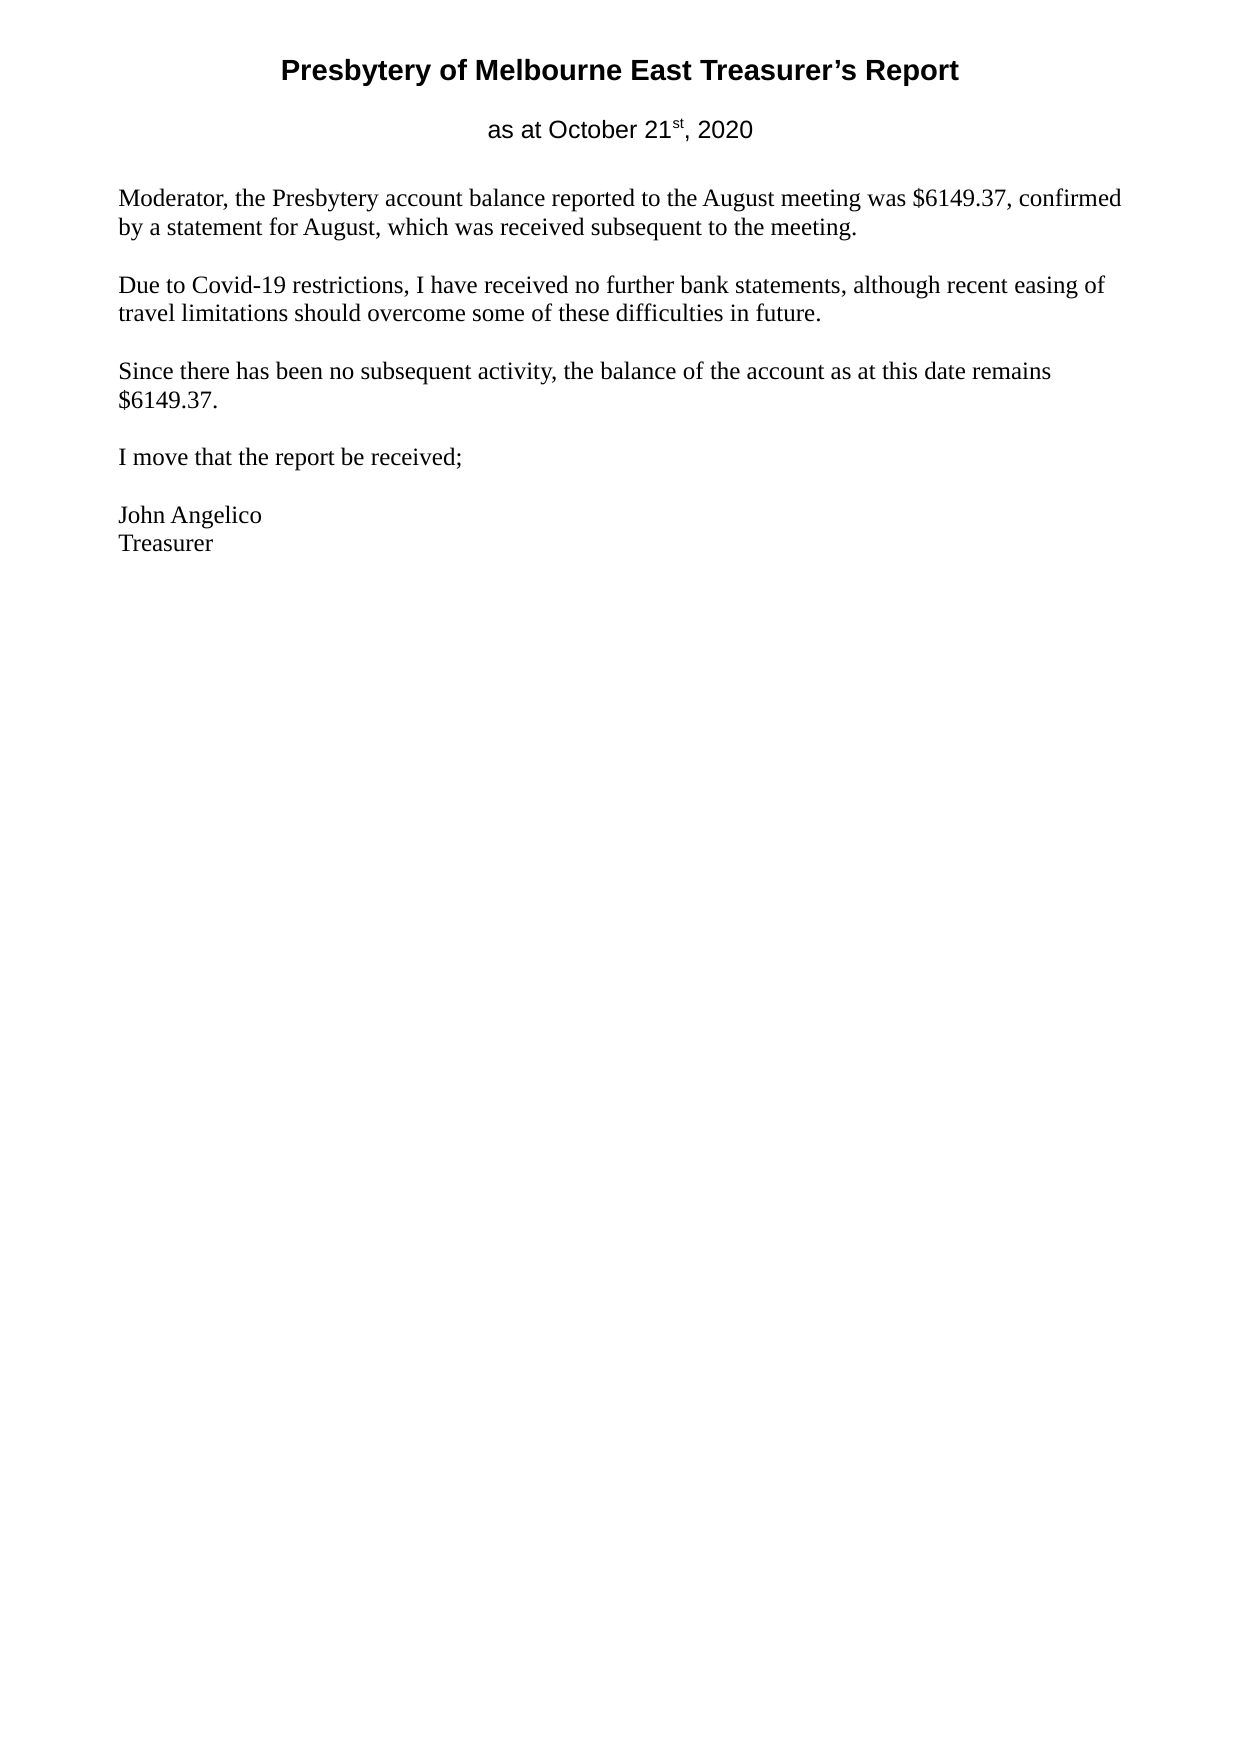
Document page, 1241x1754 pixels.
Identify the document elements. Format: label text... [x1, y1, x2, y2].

text I move that the report be received; [118, 442, 1122, 471]
text John Angelico [118, 500, 1122, 528]
text Since there has been no subsequent activity, the balance of the account as at this date remains $6149.37. [118, 356, 1122, 413]
text Treasurer [118, 528, 1122, 557]
text Moderator, the Presbytery account balance reported to the August meeting was $6149.37, confirmed by a statement for August, which was received subsequent to the meeting. [118, 183, 1122, 241]
text Due to Covid-19 restrictions, I have received no further bank statements, although recent easing of travel limitations should overcome some of these difficulties in future. [118, 270, 1122, 327]
